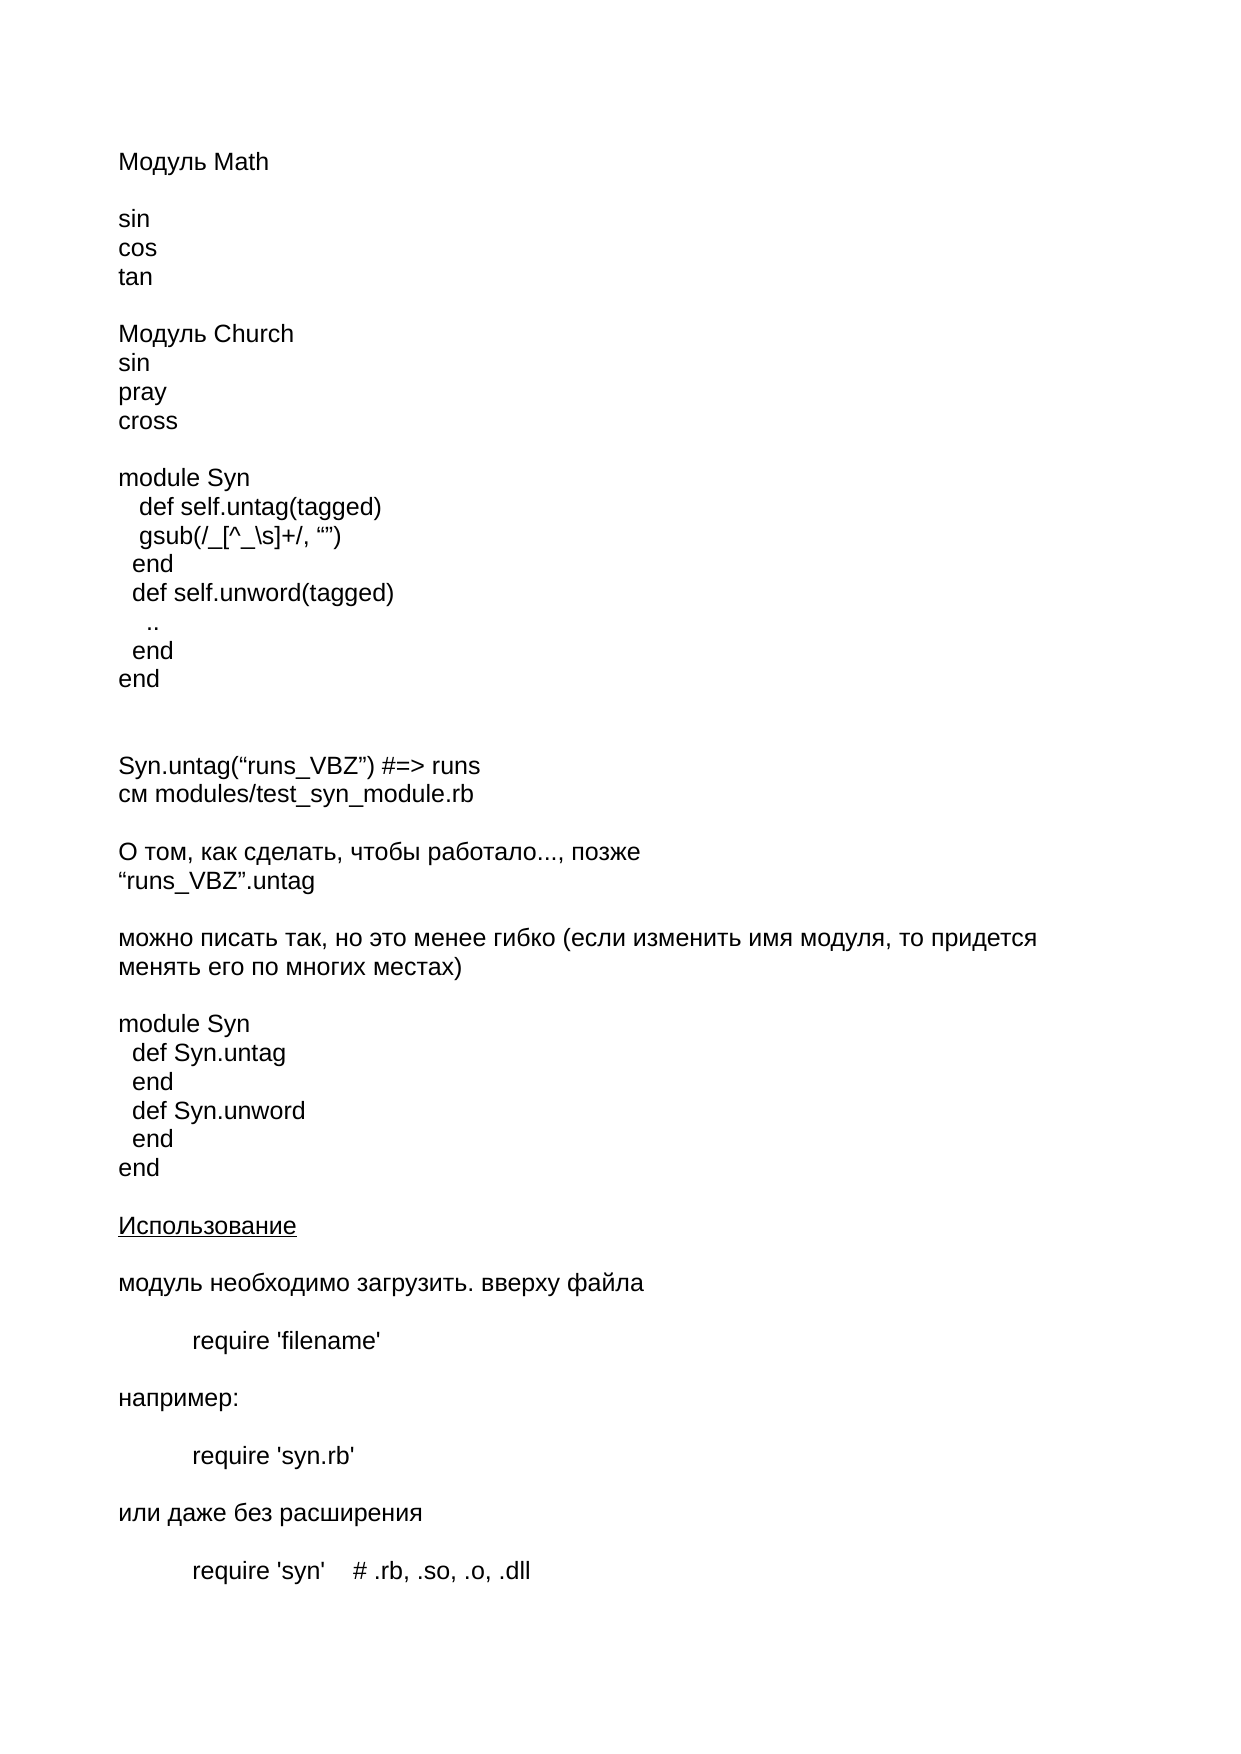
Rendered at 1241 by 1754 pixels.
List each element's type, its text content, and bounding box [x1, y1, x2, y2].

text def Syn.unword [118, 1096, 1122, 1124]
text require 'syn' # .rb, .so, .o, .dll [118, 1556, 1122, 1584]
text pray [118, 377, 1122, 406]
text end [118, 1153, 1122, 1182]
text tan [118, 262, 1122, 291]
text end [118, 1124, 1122, 1153]
text Модуль Math [118, 147, 1122, 176]
text например: [118, 1383, 1122, 1412]
text .. [118, 607, 1122, 636]
text модуль необходимо загрузить. вверху файла [118, 1268, 1122, 1297]
text cross [118, 406, 1122, 434]
text def self.unword(tagged) [118, 578, 1122, 607]
text Syn.untag(“runs_VBZ”) #=> runs [118, 751, 1122, 779]
text def Syn.untag [118, 1038, 1122, 1067]
text Использование [118, 1211, 1122, 1239]
text module Syn [118, 463, 1122, 492]
text см modules/test_syn_module.rb [118, 779, 1122, 808]
text “runs_VBZ”.untag [118, 866, 1122, 894]
text end [118, 636, 1122, 664]
text def self.untag(tagged) [118, 492, 1122, 521]
text sin [118, 348, 1122, 377]
text end [118, 549, 1122, 578]
text Модуль Church [118, 319, 1122, 348]
text cos [118, 233, 1122, 262]
text end [118, 1067, 1122, 1096]
text module Syn [118, 1009, 1122, 1038]
text О том, как сделать, чтобы работало..., позже [118, 837, 1122, 866]
text end [118, 664, 1122, 693]
text require 'filename' [118, 1326, 1122, 1354]
text можно писать так, но это менее гибко (если изменить имя модуля, то придется менять его по многих местах) [118, 923, 1122, 981]
text require 'syn.rb' [118, 1441, 1122, 1469]
text sin [118, 204, 1122, 233]
text gsub(/_[^_\s]+/, “”) [118, 521, 1122, 549]
text или даже без расширения [118, 1498, 1122, 1527]
